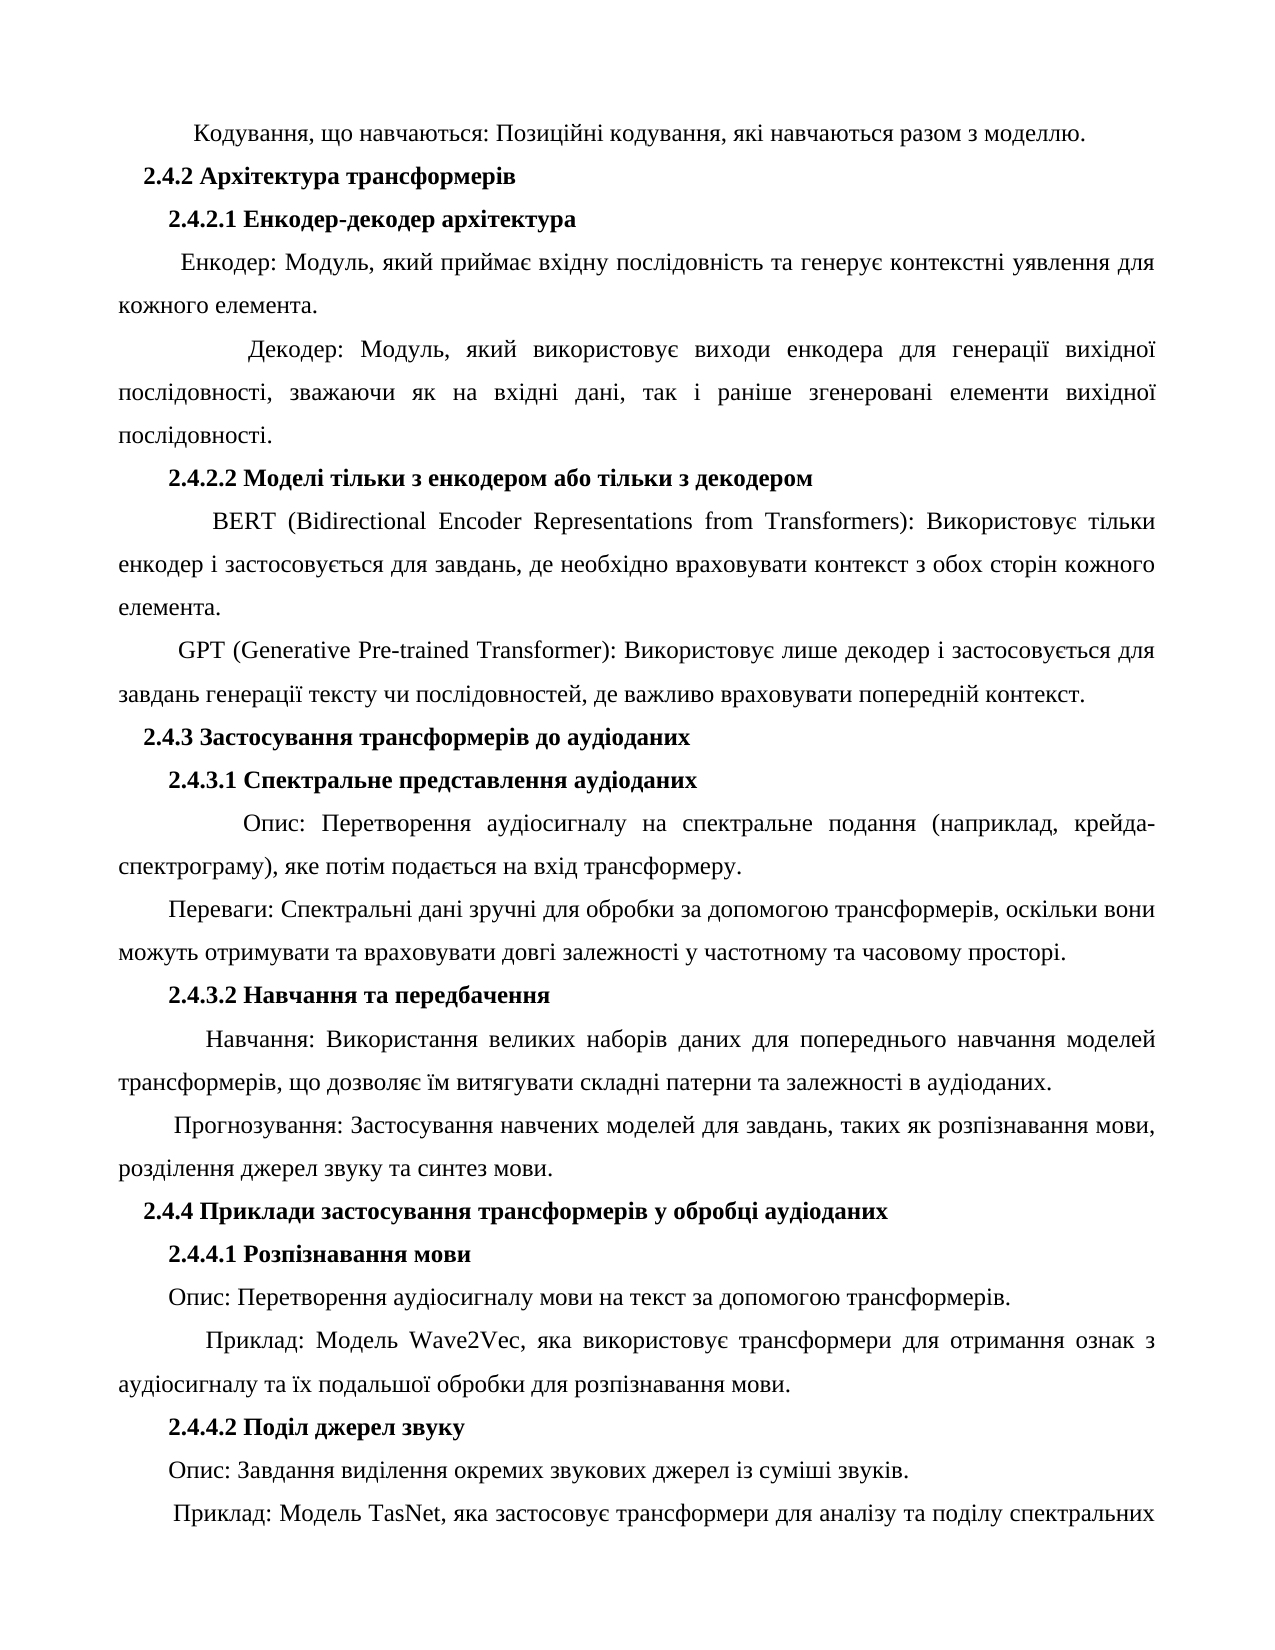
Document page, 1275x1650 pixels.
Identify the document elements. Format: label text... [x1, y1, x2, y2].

text Опис: Перетворення аудіосигналу мови на текст за допомогою трансформерів. [118, 1282, 1157, 1311]
text Приклад: Модель TasNet, яка застосовує трансформери для аналізу та поділу спектральних [118, 1498, 1157, 1527]
text 2.4.4 Приклади застосування трансформерів у обробці аудіоданих [118, 1196, 1157, 1225]
text Прогнозування: Застосування навчених моделей для завдань, таких як розпізнавання мови, розділення джерел звуку та синтез мови. [118, 1110, 1157, 1182]
text 2.4.3.2 Навчання та передбачення [118, 981, 1157, 1009]
text 2.4.2.2 Моделі тільки з енкодером або тільки з декодером [118, 463, 1157, 492]
text 2.4.4.2 Поділ джерел звуку [118, 1412, 1157, 1441]
text GPT (Generative Pre-trained Transformer): Використовує лише декодер і застосовується для завдань генерації тексту чи послідовностей, де важливо враховувати попередній контекст. [118, 636, 1157, 707]
text Кодування, що навчаються: Позиційні кодування, які навчаються разом з моделлю. [118, 118, 1157, 147]
text Навчання: Використання великих наборів даних для попереднього навчання моделей трансформерів, що дозволяє їм витягувати складні патерни та залежності в аудіоданих. [118, 1024, 1157, 1096]
text BERT (Bidirectional Encoder Representations from Transformers): Використовує тільки енкодер і застосовується для завдань, де необхідно враховувати контекст з обох сторін кожного елемента. [118, 506, 1157, 621]
text Переваги: Спектральні дані зручні для обробки за допомогою трансформерів, оскільки вони можуть отримувати та враховувати довгі залежності у частотному та часовому просторі. [118, 894, 1157, 966]
text Приклад: Модель Wave2Vec, яка використовує трансформери для отримання ознак з аудіосигналу та їх подальшої обробки для розпізнавання мови. [118, 1326, 1157, 1397]
text 2.4.3.1 Спектральне представлення аудіоданих [118, 765, 1157, 794]
text Енкодер: Модуль, який приймає вхідну послідовність та генерує контекстні уявлення для кожного елемента. [118, 247, 1157, 319]
text Опис: Завдання виділення окремих звукових джерел із суміші звуків. [118, 1455, 1157, 1484]
text 2.4.3 Застосування трансформерів до аудіоданих [118, 722, 1157, 751]
text 2.4.2.1 Енкодер-декодер архітектура [118, 204, 1157, 233]
text 2.4.2 Архітектура трансформерів [118, 161, 1157, 190]
text Декодер: Модуль, який використовує виходи енкодера для генерації вихідної послідовності, зважаючи як на вхідні дані, так і раніше згенеровані елементи вихідної послідовності. [118, 334, 1157, 449]
text 2.4.4.1 Розпізнавання мови [118, 1239, 1157, 1268]
text Опис: Перетворення аудіосигналу на спектральне подання (наприклад, крейда-спектрограму), яке потім подається на вхід трансформеру. [118, 808, 1157, 880]
